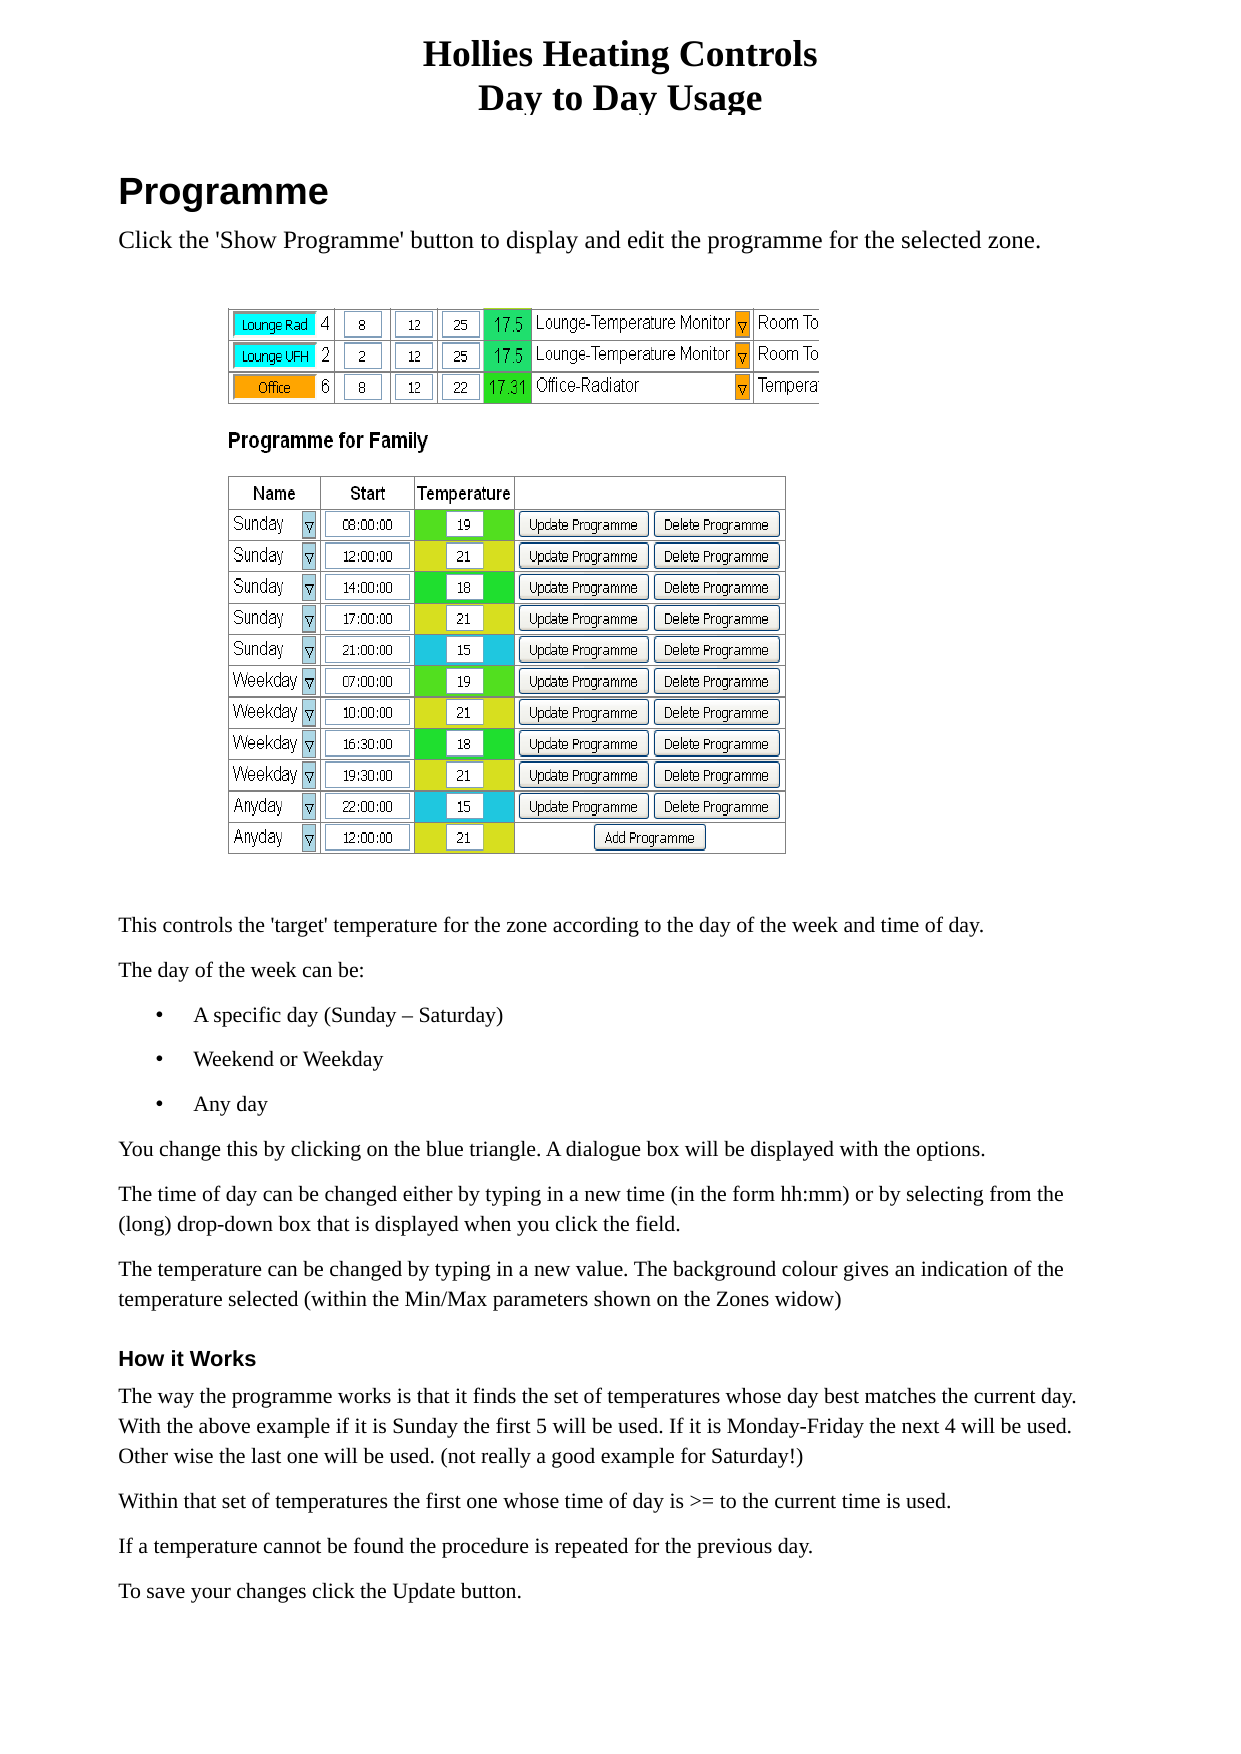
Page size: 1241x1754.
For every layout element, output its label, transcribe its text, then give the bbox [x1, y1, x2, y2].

text The time of day can be changed either by typing in a new time (in the form hh:mm) or by selecting from the (long) drop-down box that is displayed when you click the field. [118, 1181, 1122, 1236]
text You change this by clicking on the blue triangle. A dialogue box will be displayed with the options. [118, 1136, 1122, 1161]
text The day of the week can be: [118, 957, 1122, 982]
subtitle How it Works [118, 1345, 1122, 1371]
text Within that set of temperatures the first one whose time of day is >= to the current time is used. [118, 1488, 1122, 1513]
subtitle Programme [118, 169, 1122, 213]
text The temperature can be changed by typing in a new value. The background colour gives an indication of the temperature selected (within the Min/Max parameters shown on the Zones widow) [118, 1256, 1122, 1311]
list Any day [156, 1091, 1122, 1116]
text The way the programme works is that it finds the set of temperatures whose day best matches the current day. With the above example if it is Sunday the first 5 will be used. If it is Monday-Friday the next 4 will be used. Other wise the last one will be used. (not really a good example for Saturday!) [118, 1383, 1122, 1469]
text This controls the 'target' temperature for the zone according to the day of the week and time of day. [118, 912, 1122, 937]
picture [113, 308, 819, 898]
list A specific day (Sunday – Saturday) [156, 1002, 1122, 1027]
list Weekend or Weekday [156, 1046, 1122, 1072]
text To save your changes click the Update button. [118, 1578, 1122, 1603]
text Click the 'Show Programme' button to display and edit the programme for the selected zone. [118, 225, 1122, 254]
text If a temperature cannot be found the procedure is repeated for the previous day. [118, 1533, 1122, 1558]
